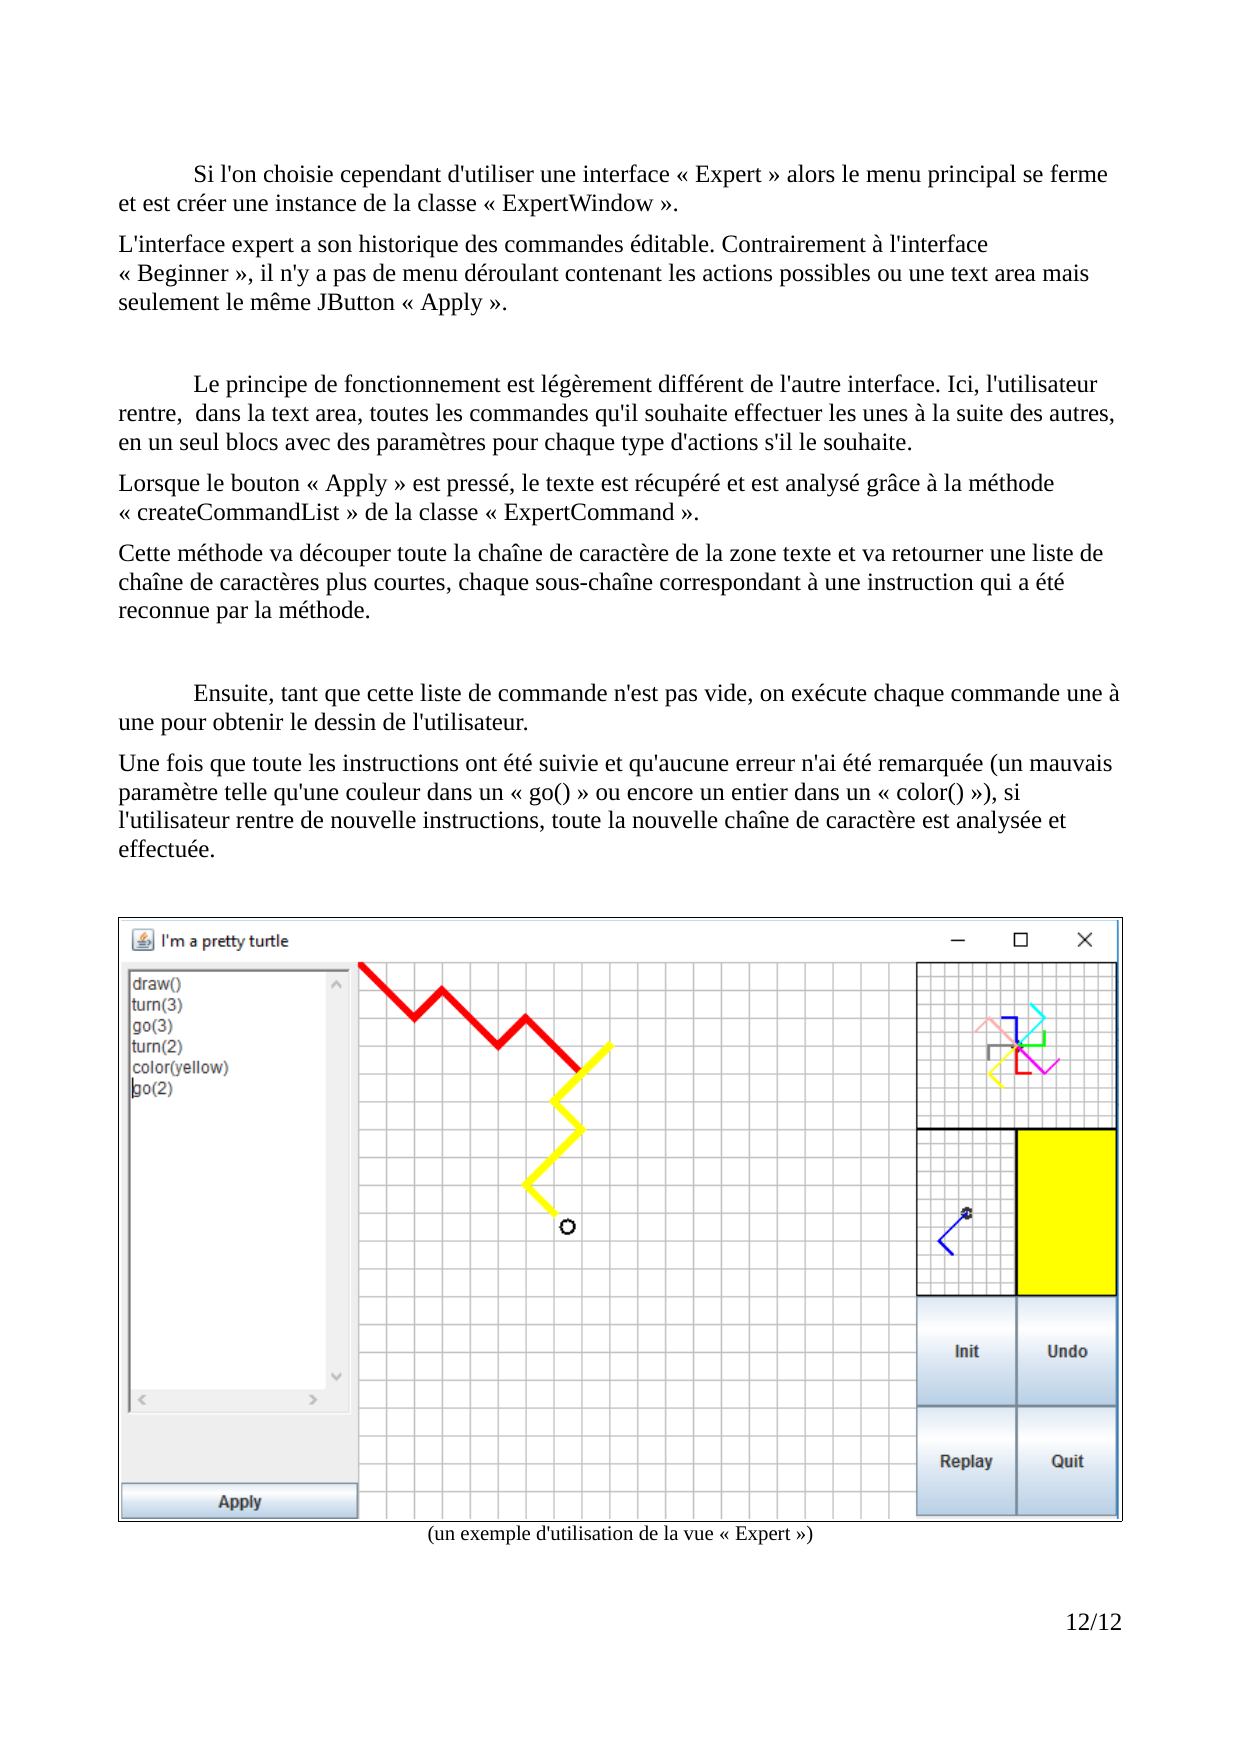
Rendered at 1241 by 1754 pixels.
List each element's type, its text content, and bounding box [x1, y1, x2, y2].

text Si l'on choisie cependant d'utiliser une interface « Expert » alors le menu principal se ferme et est créer une instance de la classe « ExpertWindow ». [118, 159, 1122, 217]
text (un exemple d'utilisation de la vue « Expert ») [118, 1522, 1122, 1545]
text Le principe de fonctionnement est légèrement différent de l'autre interface. Ici, l'utilisateur rentre, dans la text area, toutes les commandes qu'il souhaite effectuer les unes à la suite des autres, en un seul blocs avec des paramètres pour chaque type d'actions s'il le souhaite. [118, 369, 1122, 456]
text Cette méthode va découper toute la chaîne de caractère de la zone texte et va retourner une liste de chaîne de caractères plus courtes, chaque sous-chaîne correspondant à une instruction qui a été reconnue par la méthode. [118, 538, 1122, 624]
picture [121, 920, 1119, 1519]
text Une fois que toute les instructions ont été suivie et qu'aucune erreur n'ai été remarquée (un mauvais paramètre telle qu'une couleur dans un « go() » ou encore un entier dans un « color() »), si l'utilisateur rentre de nouvelle instructions, toute la nouvelle chaîne de caractère est analysée et effectuée. [118, 748, 1122, 863]
text [119, 918, 1122, 1521]
text Ensuite, tant que cette liste de commande n'est pas vide, on exécute chaque commande une à une pour obtenir le dessin de l'utilisateur. [118, 678, 1122, 736]
text L'interface expert a son historique des commandes éditable. Contrairement à l'interface « Beginner », il n'y a pas de menu déroulant contenant les actions possibles ou une text area mais seulement le même JButton « Apply ». [118, 229, 1122, 316]
text Lorsque le bouton « Apply » est pressé, le texte est récupéré et est analysé grâce à la méthode « createCommandList » de la classe « ExpertCommand ». [118, 468, 1122, 526]
